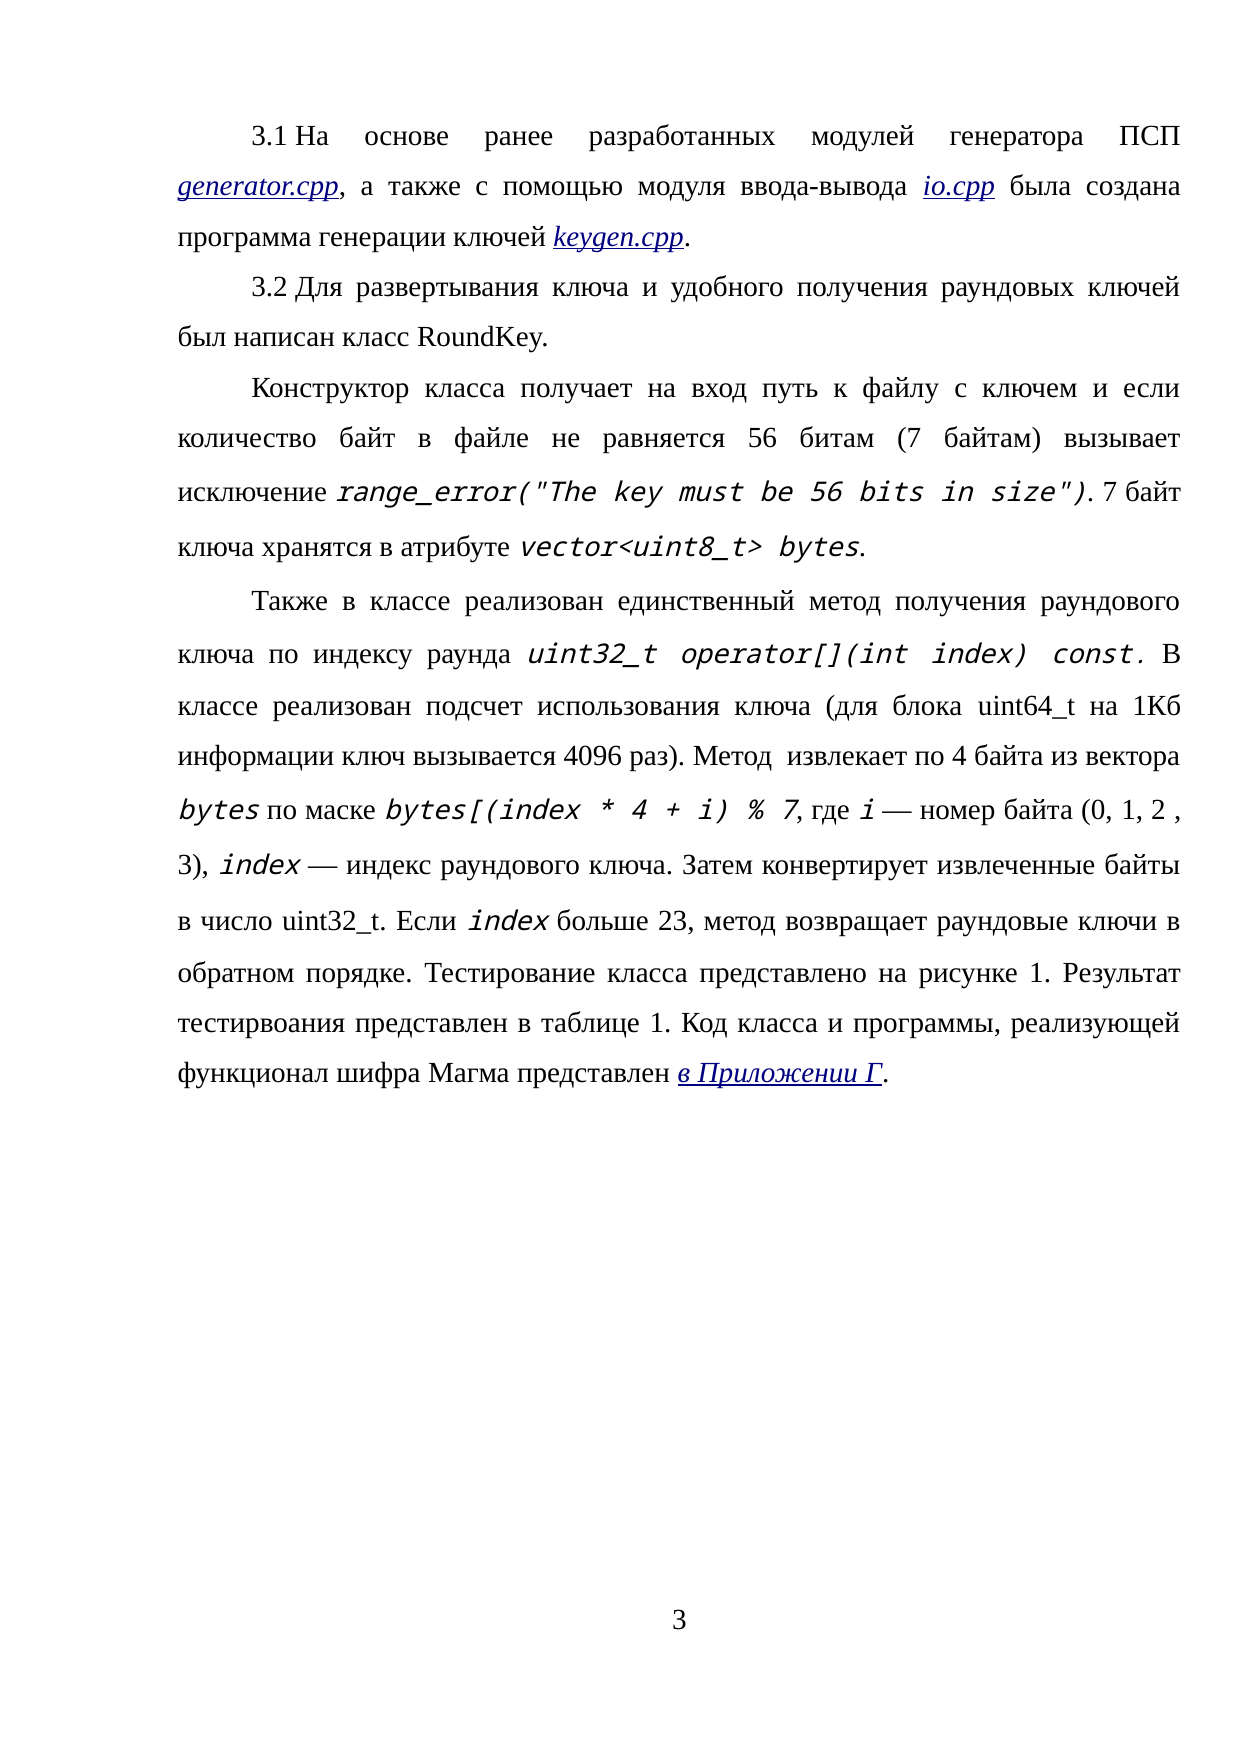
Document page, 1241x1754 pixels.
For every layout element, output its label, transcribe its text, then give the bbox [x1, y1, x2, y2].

list На основе ранее разработанных модулей генератора ПСП generator.cpp, а также с помощью модуля ввода-вывода io.cpp была создана программа генерации ключей keygen.cpp. [177, 118, 1181, 252]
text Также в классе реализован единственный метод получения раундового ключа по индексу раунда uint32_t operator[](int index) const. В классе реализован подсчет использования ключа (для блока uint64_t на 1Кб информации ключ вызывается 4096 раз). Метод извлекает по 4 байта из вектора bytes по маске bytes[(index * 4 + i) % 7, где i — номер байта (0, 1, 2 , 3), index — индекс раундового ключа. Затем конвертирует извлеченные байты в число uint32_t. Если index больше 23, метод возвращает раундовые ключи в обратном порядке. Тестирование класса представлено на рисунке 1. Результат тестирвоания представлен в таблице 1. Код класса и программы, реализующей функционал шифра Магма представлен в Приложении Г. [177, 583, 1181, 1089]
list Для развертывания ключа и удобного получения раундовых ключей был написан класс RoundKey. [177, 269, 1181, 353]
text Конструктор класса получает на вход путь к файлу с ключем и если количество байт в файле не равняется 56 битам (7 байтам) вызывает исключение range_error("The key must be 56 bits in size"). 7 байт ключа хранятся в атрибуте vector<uint8_t> bytes. [177, 370, 1181, 564]
